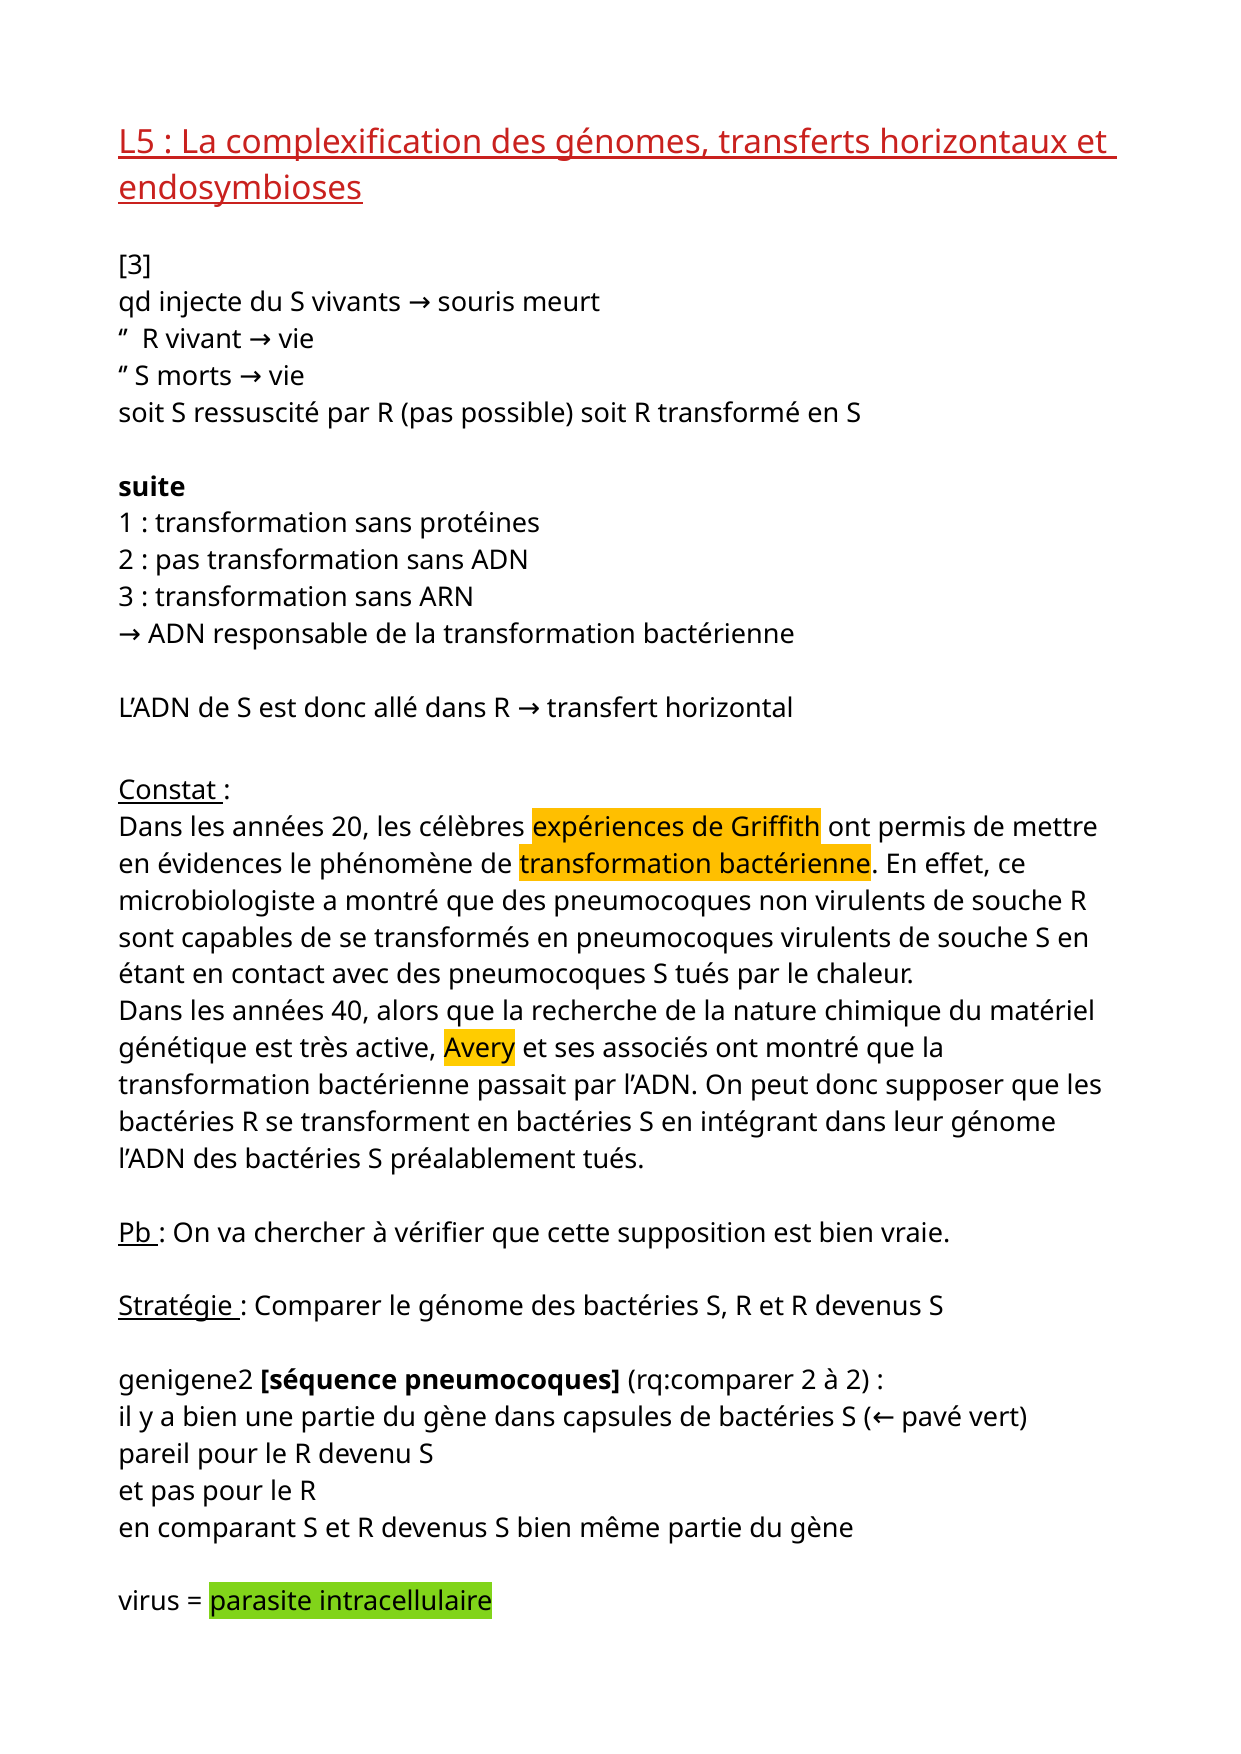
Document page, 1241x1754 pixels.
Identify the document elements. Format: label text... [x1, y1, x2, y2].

text pareil pour le R devenu S [118, 1434, 1122, 1471]
text il y a bien une partie du gène dans capsules de bactéries S (← pavé vert) [118, 1397, 1122, 1434]
text ‘’ R vivant → vie [118, 319, 1122, 356]
text suite [118, 467, 1122, 504]
text Constat : [118, 771, 1122, 807]
text → ADN responsable de la transformation bactérienne [118, 614, 1122, 651]
text L’ADN de S est donc allé dans R → transfert horizontal [118, 688, 1122, 725]
text ‘’ S morts → vie [118, 356, 1122, 393]
text qd injecte du S vivants → souris meurt [118, 283, 1122, 319]
text et pas pour le R [118, 1471, 1122, 1508]
text virus = parasite intracellulaire [118, 1582, 1122, 1619]
text genigene2 [séquence pneumocoques] (rq:comparer 2 à 2) : [118, 1361, 1122, 1397]
text [3] [118, 246, 1122, 283]
text en comparant S et R devenus S bien même partie du gène [118, 1508, 1122, 1545]
text soit S ressuscité par R (pas possible) soit R transformé en S [118, 393, 1122, 430]
text 3 : transformation sans ARN [118, 578, 1122, 614]
text 2 : pas transformation sans ADN [118, 541, 1122, 578]
text L5 : La complexification des génomes, transferts horizontaux et endosymbioses [118, 118, 1122, 209]
text 1 : transformation sans protéines [118, 504, 1122, 541]
text Pb : On va chercher à vérifier que cette supposition est bien vraie. [118, 1213, 1122, 1250]
text Dans les années 40, alors que la recherche de la nature chimique du matériel génétique est très active, Avery et ses associés ont montré que la transformation bactérienne passait par l’ADN. On peut donc supposer que les bactéries R se transforment en bactéries S en intégrant dans leur génome l’ADN des bactéries S préalablement tués. [118, 992, 1122, 1176]
text Dans les années 20, les célèbres expériences de Griffith ont permis de mettre en évidences le phénomène de transformation bactérienne. En effet, ce microbiologiste a montré que des pneumocoques non virulents de souche R sont capables de se transformés en pneumocoques virulents de souche S en étant en contact avec des pneumocoques S tués par le chaleur. [118, 807, 1122, 992]
text Stratégie : Comparer le génome des bactéries S, R et R devenus S [118, 1287, 1122, 1324]
